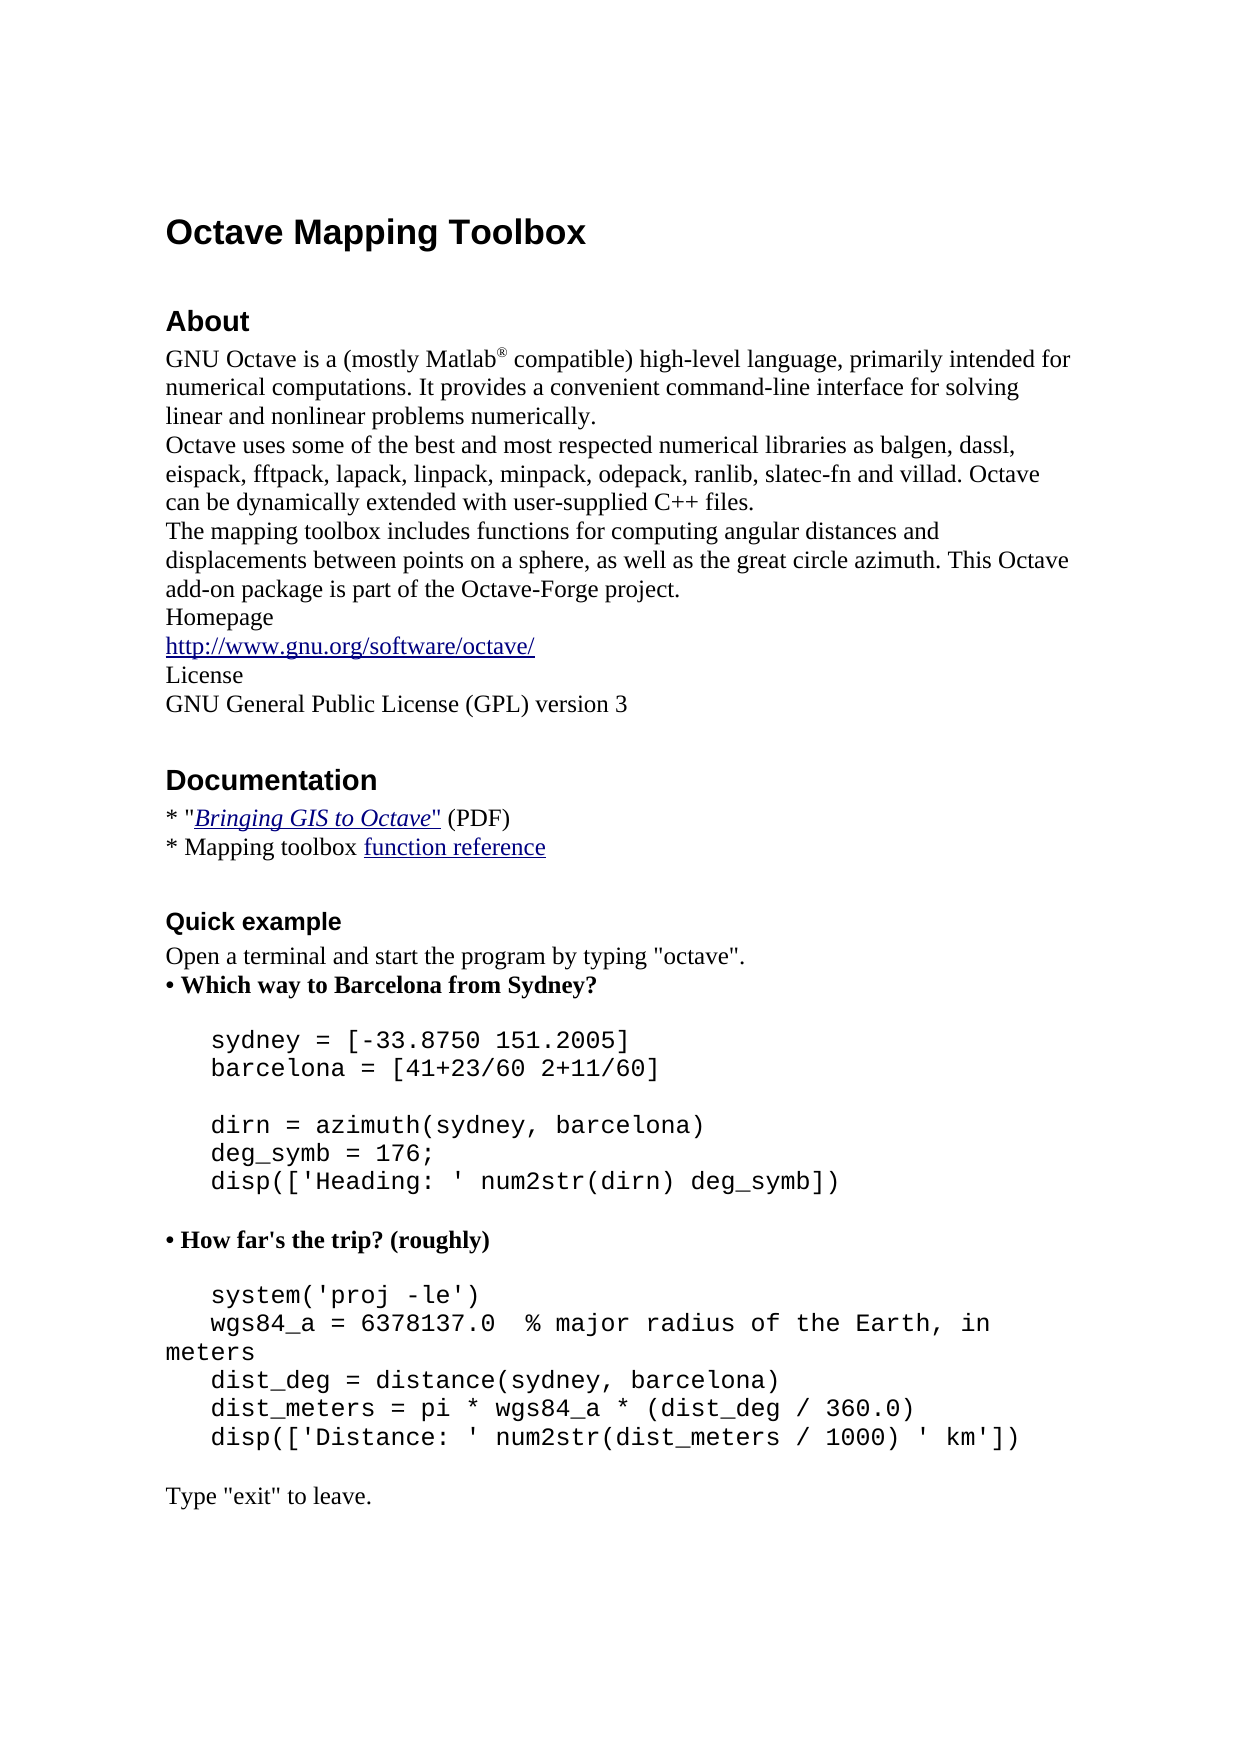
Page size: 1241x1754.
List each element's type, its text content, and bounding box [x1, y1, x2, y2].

subtitle Documentation [165, 763, 1075, 797]
subtitle Octave Mapping Toolbox [165, 211, 1075, 252]
text GNU General Public License (GPL) version 3 [165, 689, 1075, 717]
text GNU Octave is a (mostly Matlab® compatible) high-level language, primarily intended for numerical computations. It provides a convenient command-line interface for solving linear and nonlinear problems numerically. [165, 344, 1075, 430]
text • How far's the trip? (roughly) [165, 1226, 1075, 1254]
text The mapping toolbox includes functions for computing angular distances and displacements between points on a sphere, as well as the great circle azimuth. This Octave add-on package is part of the Octave-Forge project. [165, 516, 1075, 602]
text Open a terminal and start the program by typing "octave". [165, 941, 1075, 970]
text Octave uses some of the best and most respected numerical libraries as balgen, dassl, eispack, fftpack, lapack, linpack, minpack, odepack, ranlib, slatec-fn and villad. Octave can be dynamically extended with user-supplied C++ files. [165, 430, 1075, 516]
text Homepage [165, 602, 1075, 631]
subtitle About [165, 304, 1075, 337]
text License [165, 660, 1075, 689]
subtitle Quick example [165, 906, 1075, 935]
text • Which way to Barcelona from Sydney? [165, 970, 1075, 999]
text http://www.gnu.org/software/octave/ [165, 631, 1075, 660]
text Type "exit" to leave. [165, 1481, 1075, 1510]
text sydney = [-33.8750 151.2005] barcelona = [41+23/60 2+11/60] dirn = azimuth(sydney, barcelona) deg_symb = 176; disp(['Heading: ' num2str(dirn) deg_symb]) [165, 999, 1075, 1226]
text * "Bringing GIS to Octave" (PDF) * Mapping toolbox function reference [165, 803, 1075, 861]
text system('proj -le') wgs84_a = 6378137.0 % major radius of the Earth, in meters dist_deg = distance(sydney, barcelona) dist_meters = pi * wgs84_a * (dist_deg / 360.0) disp(['Distance: ' num2str(dist_meters / 1000) ' km']) [165, 1254, 1075, 1481]
